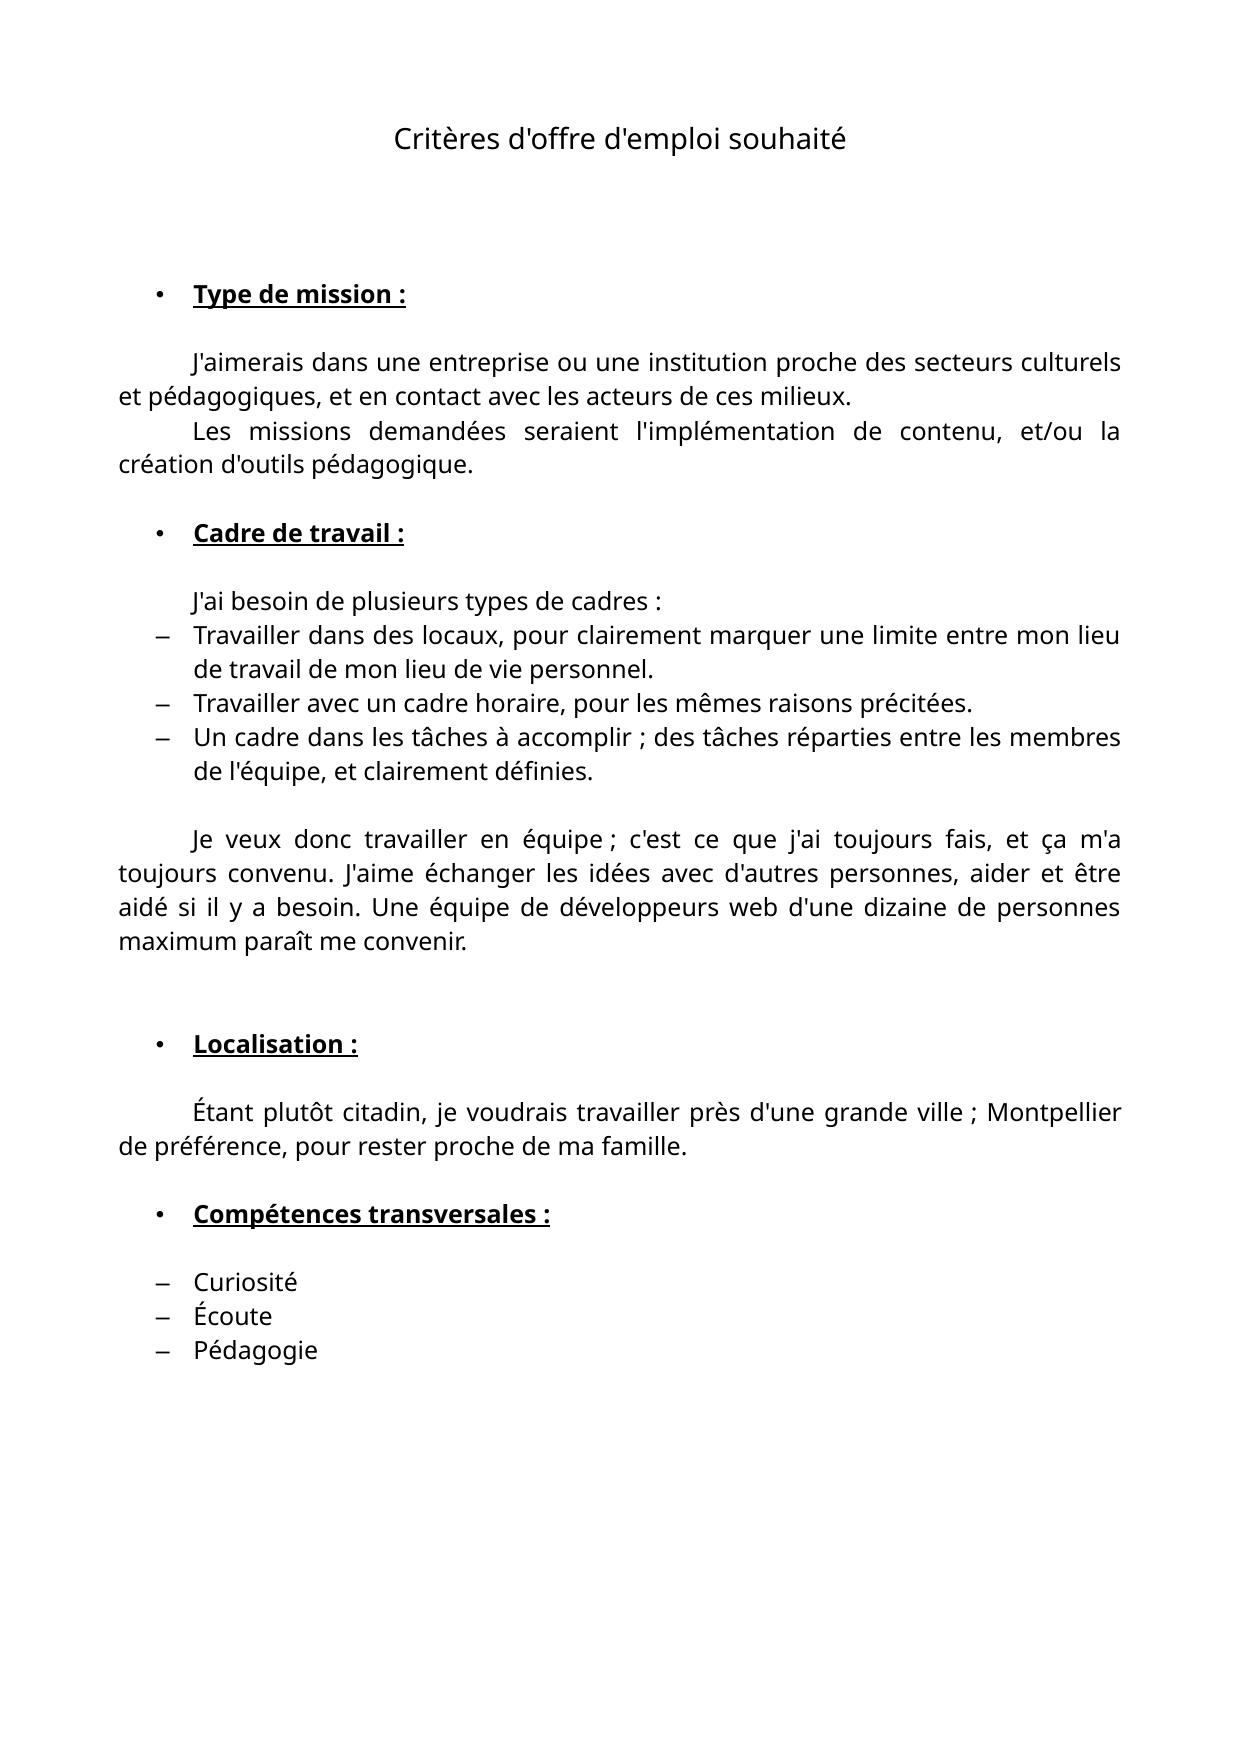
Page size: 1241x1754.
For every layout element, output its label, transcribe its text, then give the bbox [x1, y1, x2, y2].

text Critères d'offre d'emploi souhaité [118, 118, 1122, 158]
text J'aimerais dans une entreprise ou une institution proche des secteurs culturels et pédagogiques, et en contact avec les acteurs de ces milieux. [118, 345, 1122, 413]
text J'ai besoin de plusieurs types de cadres : [118, 583, 1122, 617]
list Curiosité [156, 1265, 1122, 1299]
text Je veux donc travailler en équipe ; c'est ce que j'ai toujours fais, et ça m'a toujours convenu. J'aime échanger les idées avec d'autres personnes, aider et être aidé si il y a besoin. Une équipe de développeurs web d'une dizaine de personnes maximum paraît me convenir. [118, 822, 1122, 958]
text Les missions demandées seraient l'implémentation de contenu, et/ou la création d'outils pédagogique. [118, 413, 1122, 481]
list Pédagogie [156, 1333, 1122, 1367]
text Étant plutôt citadin, je voudrais travailler près d'une grande ville ; Montpellier de préférence, pour rester proche de ma famille. [118, 1094, 1122, 1162]
list Type de mission : [156, 277, 1122, 311]
list Cadre de travail : [156, 515, 1122, 549]
list Écoute [156, 1299, 1122, 1333]
list Un cadre dans les tâches à accomplir ; des tâches réparties entre les membres de l'équipe, et clairement définies. [156, 720, 1122, 788]
list Travailler avec un cadre horaire, pour les mêmes raisons précitées. [156, 686, 1122, 720]
list Localisation : [156, 1026, 1122, 1060]
list Travailler dans des locaux, pour clairement marquer une limite entre mon lieu de travail de mon lieu de vie personnel. [156, 617, 1122, 686]
list Compétences transversales : [156, 1197, 1122, 1231]
